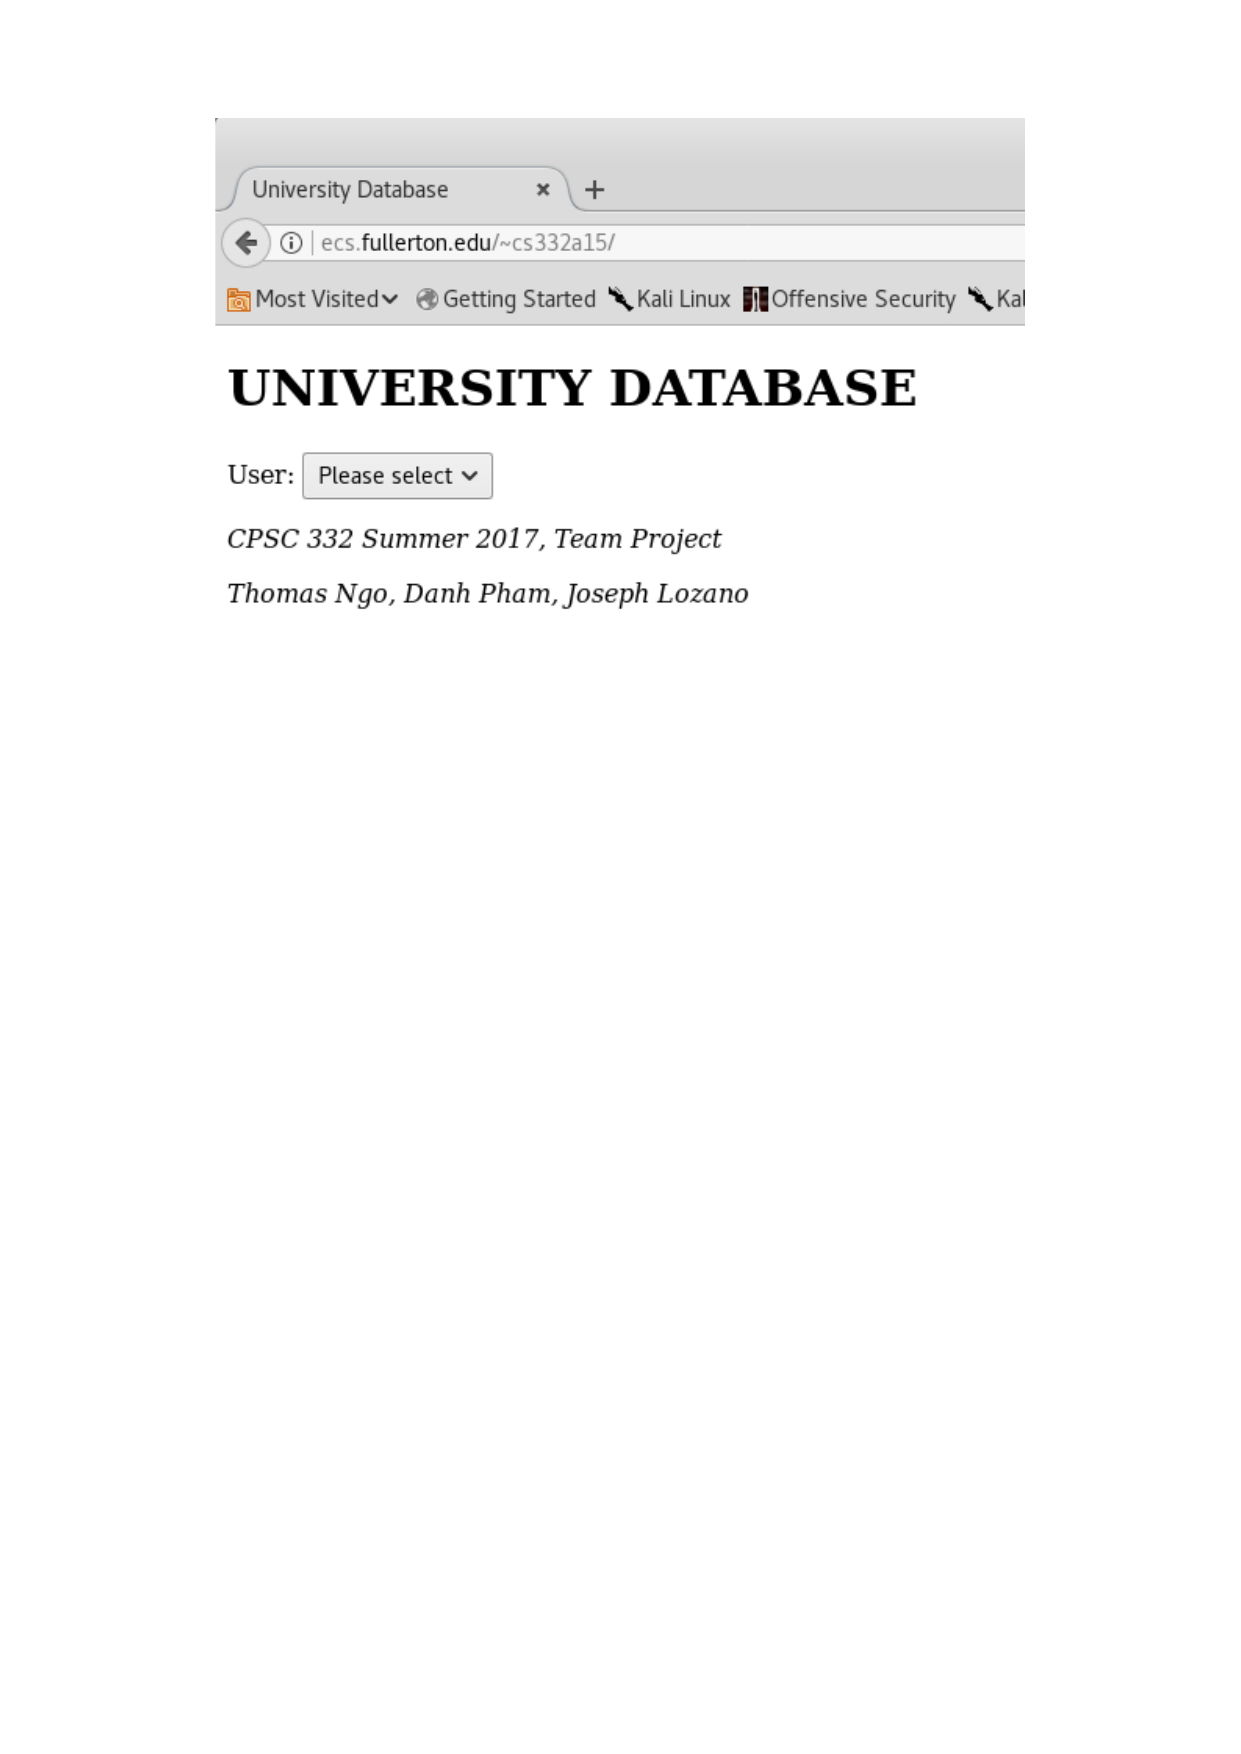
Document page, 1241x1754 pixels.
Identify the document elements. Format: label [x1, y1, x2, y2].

picture [215, 118, 1025, 717]
